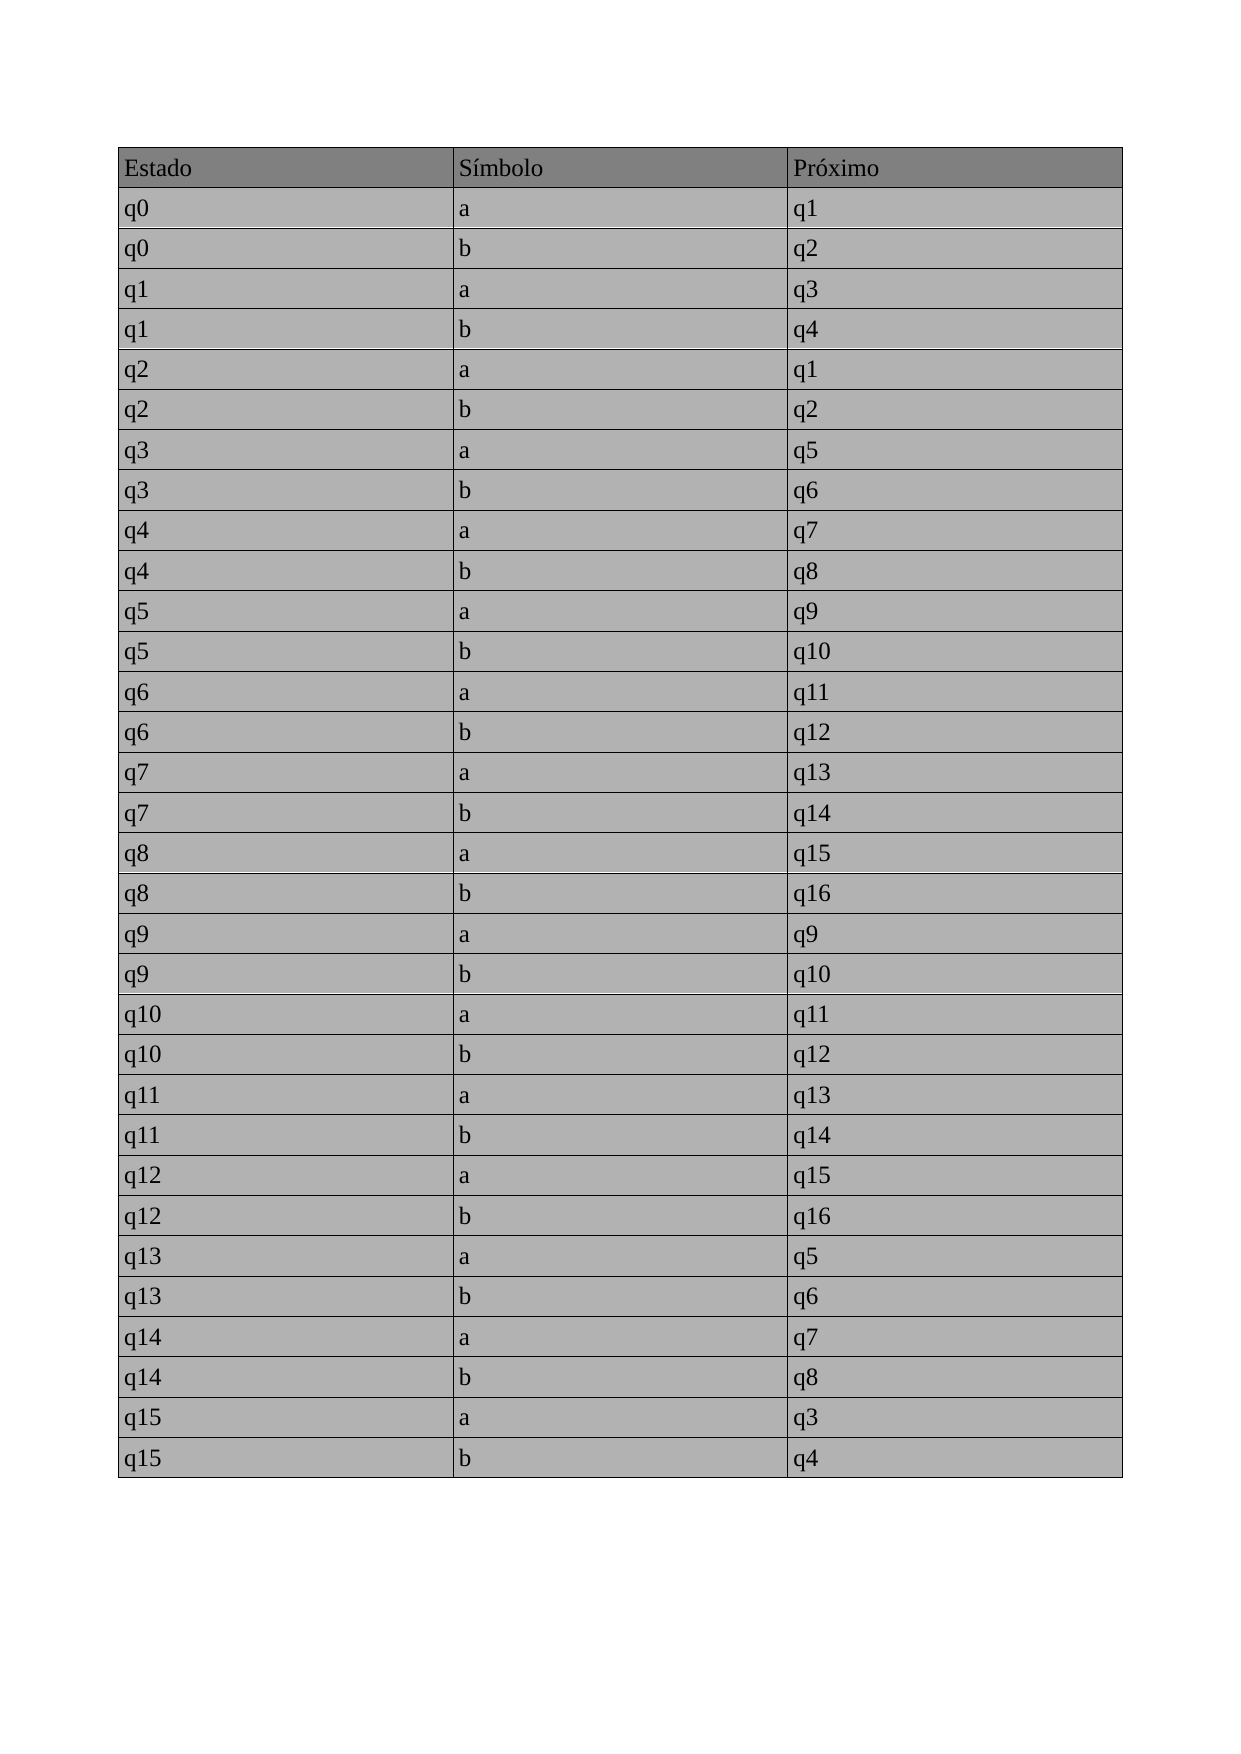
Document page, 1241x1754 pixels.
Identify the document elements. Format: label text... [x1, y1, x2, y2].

table_cell q11 [119, 1115, 453, 1155]
table_cell a [454, 511, 787, 550]
table_cell q7 [788, 511, 1122, 550]
table_cell b [454, 1357, 787, 1397]
table_cell a [454, 1156, 787, 1195]
table_cell q7 [788, 1317, 1122, 1356]
table_cell q8 [788, 551, 1122, 590]
table_cell q8 [119, 833, 453, 872]
table_cell a [454, 753, 787, 792]
table_cell b [454, 229, 787, 268]
table_cell q6 [788, 470, 1122, 510]
table_cell q14 [788, 793, 1122, 832]
table_cell a [454, 1236, 787, 1276]
table_cell q14 [788, 1115, 1122, 1155]
table_header Símbolo [454, 148, 787, 187]
table_cell b [454, 632, 787, 671]
table_cell q1 [788, 350, 1122, 389]
table_cell q3 [788, 269, 1122, 308]
table_cell q12 [788, 1035, 1122, 1074]
table_cell q16 [788, 874, 1122, 913]
table_cell b [454, 712, 787, 752]
table_cell q3 [119, 470, 453, 510]
table_cell a [454, 188, 787, 227]
table_cell q7 [119, 793, 453, 832]
table_cell q3 [788, 1398, 1122, 1437]
table_cell b [454, 551, 787, 590]
table_cell q6 [119, 712, 453, 752]
table_cell q7 [119, 753, 453, 792]
table_cell q12 [119, 1196, 453, 1235]
table_cell a [454, 1075, 787, 1114]
table_cell b [454, 874, 787, 913]
table_cell q14 [119, 1317, 453, 1356]
table_cell q9 [119, 914, 453, 953]
table_cell b [454, 1438, 787, 1477]
table_cell q13 [788, 753, 1122, 792]
table_cell q10 [119, 1035, 453, 1074]
table_cell q5 [119, 591, 453, 631]
table_cell q13 [788, 1075, 1122, 1114]
table_cell q6 [119, 672, 453, 711]
table_cell q14 [119, 1357, 453, 1397]
table_header Próximo [788, 148, 1122, 187]
table_cell q10 [788, 954, 1122, 993]
table_cell b [454, 793, 787, 832]
table_cell b [454, 1196, 787, 1235]
table_cell a [454, 995, 787, 1034]
table_cell b [454, 470, 787, 510]
table_cell q10 [119, 995, 453, 1034]
table_cell q0 [119, 229, 453, 268]
table_cell a [454, 350, 787, 389]
table_cell q4 [119, 551, 453, 590]
table_cell q13 [119, 1277, 453, 1316]
table_cell q2 [788, 229, 1122, 268]
table_cell a [454, 914, 787, 953]
table_cell b [454, 1277, 787, 1316]
table_cell q15 [788, 833, 1122, 872]
table_cell q15 [119, 1398, 453, 1437]
table_cell q6 [788, 1277, 1122, 1316]
table_cell a [454, 1398, 787, 1437]
table_cell a [454, 672, 787, 711]
table_cell q15 [119, 1438, 453, 1477]
table_cell q3 [119, 430, 453, 469]
table_cell q16 [788, 1196, 1122, 1235]
table_cell q2 [788, 390, 1122, 429]
table_cell q9 [788, 591, 1122, 631]
table_cell b [454, 1115, 787, 1155]
table_cell q11 [119, 1075, 453, 1114]
table_cell q12 [788, 712, 1122, 752]
table_cell q0 [119, 188, 453, 227]
table_cell q11 [788, 672, 1122, 711]
table_cell q12 [119, 1156, 453, 1195]
table_cell q5 [119, 632, 453, 671]
table_cell q15 [788, 1156, 1122, 1195]
table_cell a [454, 591, 787, 631]
table_cell q1 [788, 188, 1122, 227]
table_cell a [454, 430, 787, 469]
table_cell q9 [788, 914, 1122, 953]
table_cell q5 [788, 1236, 1122, 1276]
table_cell b [454, 309, 787, 348]
table_header Estado [119, 148, 453, 187]
table_cell q1 [119, 309, 453, 348]
table_cell q10 [788, 632, 1122, 671]
table_cell b [454, 390, 787, 429]
table_cell q4 [788, 309, 1122, 348]
table_cell q1 [119, 269, 453, 308]
table_cell q4 [788, 1438, 1122, 1477]
table_cell q13 [119, 1236, 453, 1276]
table_cell q2 [119, 390, 453, 429]
table_cell q11 [788, 995, 1122, 1034]
table_cell b [454, 1035, 787, 1074]
table_cell q8 [119, 874, 453, 913]
table_cell a [454, 1317, 787, 1356]
table_cell q4 [119, 511, 453, 550]
table_cell q8 [788, 1357, 1122, 1397]
table_cell q5 [788, 430, 1122, 469]
table_cell b [454, 954, 787, 993]
table_cell a [454, 269, 787, 308]
table_cell q9 [119, 954, 453, 993]
table_cell a [454, 833, 787, 872]
table_cell q2 [119, 350, 453, 389]
